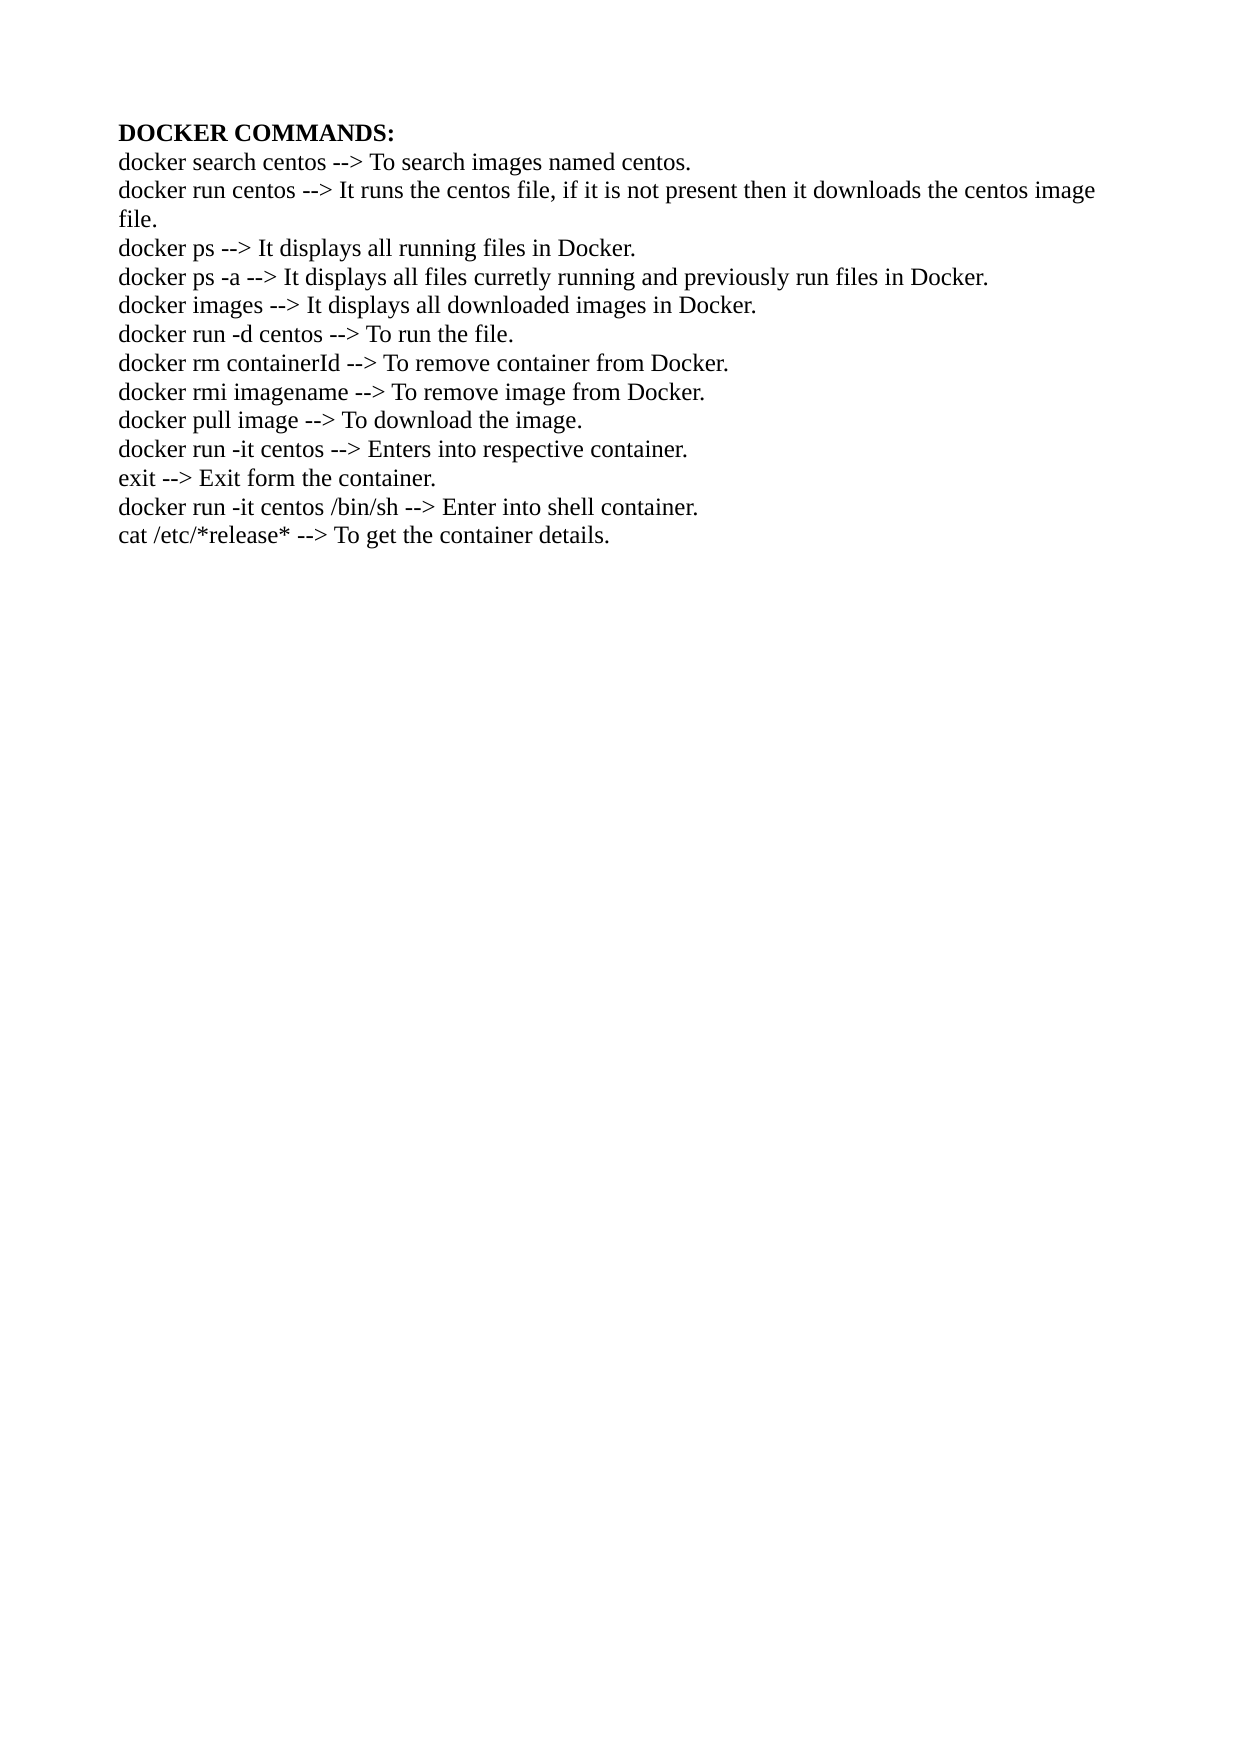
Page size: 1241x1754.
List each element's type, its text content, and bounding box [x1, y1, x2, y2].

text cat /etc/*release* --> To get the container details. [118, 521, 1122, 549]
text docker run centos --> It runs the centos file, if it is not present then it downloads the centos image file. [118, 176, 1122, 233]
text docker pull image --> To download the image. [118, 406, 1122, 434]
text docker rm containerId --> To remove container from Docker. [118, 348, 1122, 377]
text docker search centos --> To search images named centos. [118, 147, 1122, 176]
text docker rmi imagename --> To remove image from Docker. [118, 377, 1122, 406]
text docker run -it centos /bin/sh --> Enter into shell container. [118, 492, 1122, 521]
text exit --> Exit form the container. [118, 463, 1122, 492]
text docker ps --> It displays all running files in Docker. [118, 233, 1122, 262]
text docker run -d centos --> To run the file. [118, 319, 1122, 348]
text docker ps -a --> It displays all files curretly running and previously run files in Docker. [118, 262, 1122, 291]
text docker run -it centos --> Enters into respective container. [118, 434, 1122, 463]
text docker images --> It displays all downloaded images in Docker. [118, 291, 1122, 319]
text DOCKER COMMANDS: [118, 118, 1122, 147]
